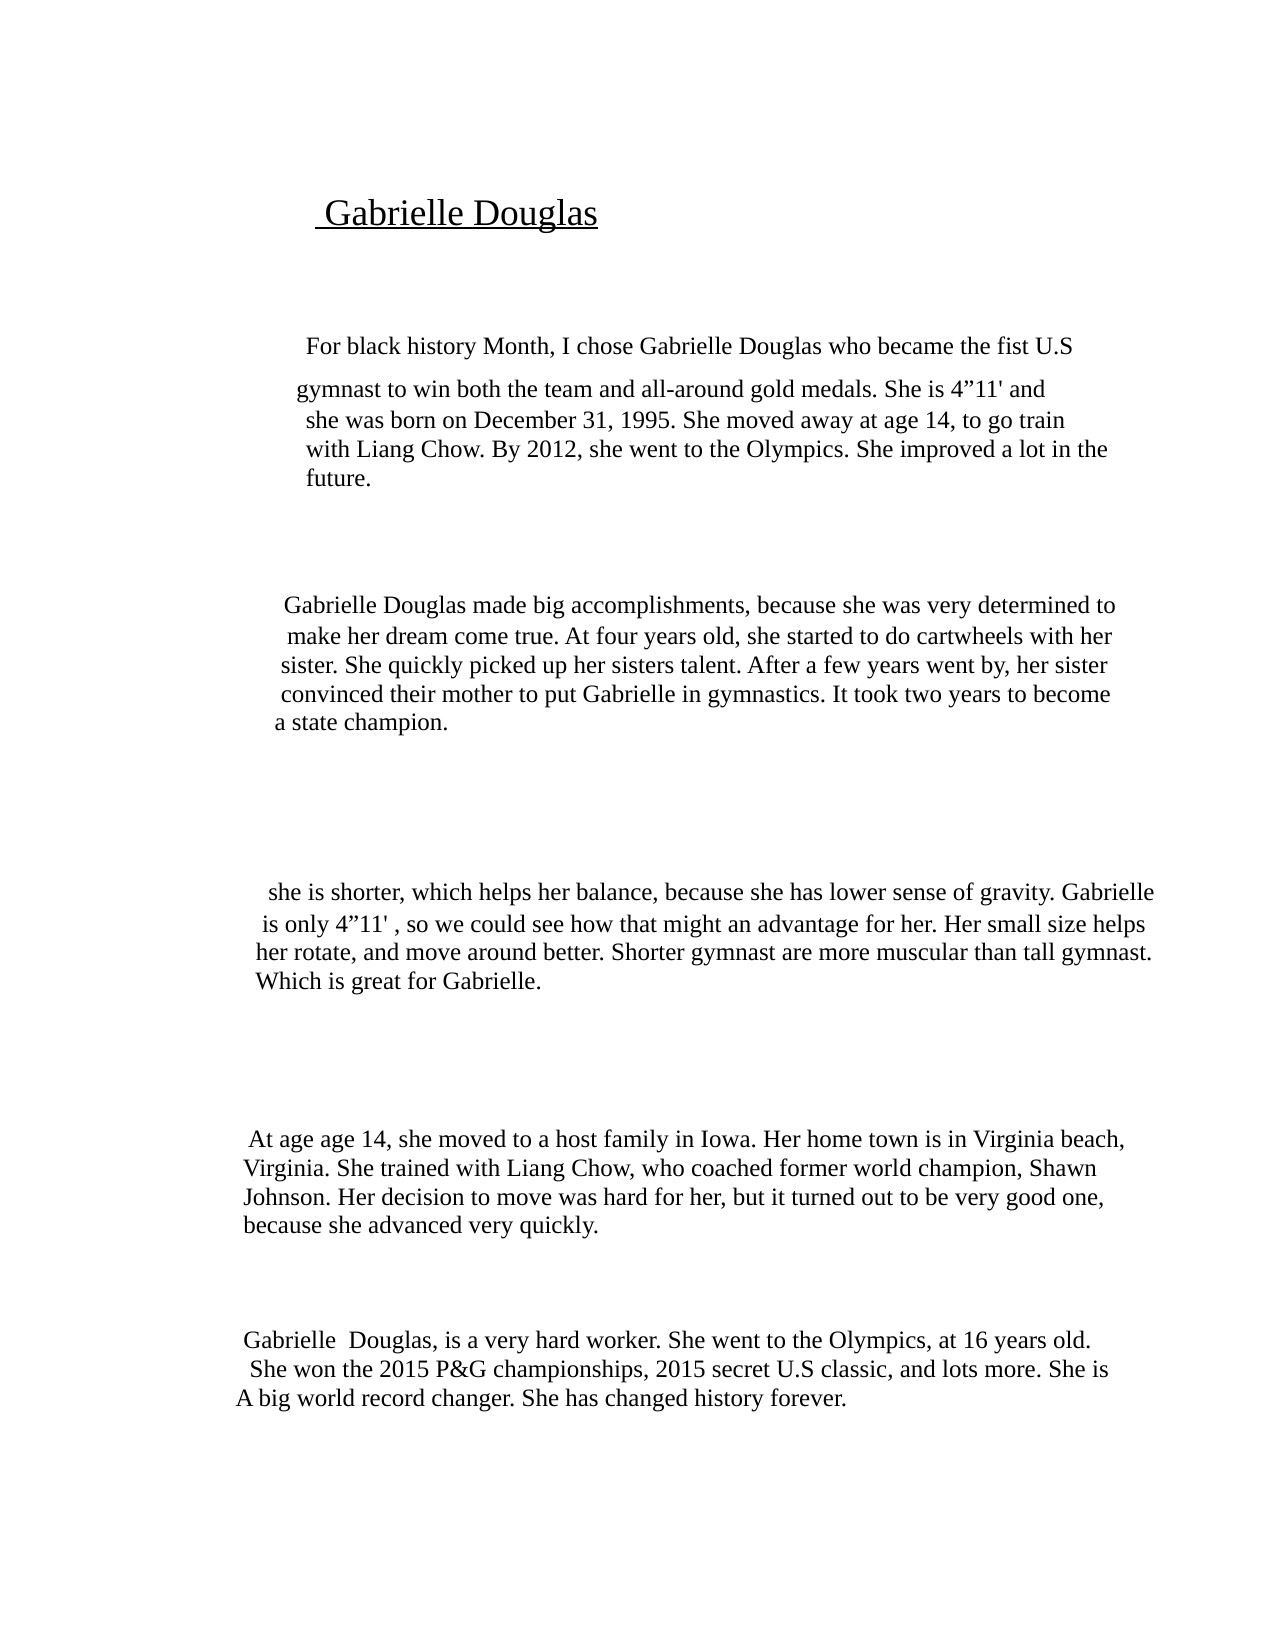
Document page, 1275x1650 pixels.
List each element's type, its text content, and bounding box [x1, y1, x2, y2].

text She won the 2015 P&G championships, 2015 secret U.S classic, and lots more. She is [118, 1354, 1157, 1383]
text At age age 14, she moved to a host family in Iowa. Her home town is in Virginia beach, [118, 1124, 1157, 1153]
text her rotate, and move around better. Shorter gymnast are more muscular than tall gymnast. [118, 937, 1157, 966]
text A big world record changer. She has changed history forever. [118, 1383, 1157, 1412]
text gymnast to win both the team and all-around gold medals. She is 4”11' and [118, 362, 1157, 406]
text Virginia. She trained with Liang Chow, who coached former world champion, Shawn [118, 1153, 1157, 1182]
text future. [118, 463, 1157, 492]
text Gabrielle Douglas made big accomplishments, because she was very determined to [118, 578, 1157, 621]
text Johnson. Her decision to move was hard for her, but it turned out to be very good one, [118, 1182, 1157, 1211]
text sister. She quickly picked up her sisters talent. After a few years went by, her sister [118, 650, 1157, 679]
text a state champion. [118, 707, 1157, 736]
text because she advanced very quickly. [118, 1211, 1157, 1239]
text she was born on December 31, 1995. She moved away at age 14, to go train [118, 406, 1157, 434]
text she is shorter, which helps her balance, because she has lower sense of gravity. Gabrielle [118, 866, 1157, 909]
text Which is great for Gabrielle. [118, 966, 1157, 995]
text convinced their mother to put Gabrielle in gymnastics. It took two years to become [118, 679, 1157, 707]
text Gabrielle Douglas, is a very hard worker. She went to the Olympics, at 16 years old. [118, 1326, 1157, 1354]
text with Liang Chow. By 2012, she went to the Olympics. She improved a lot in the [118, 434, 1157, 463]
text make her dream come true. At four years old, she started to do cartwheels with her [118, 621, 1157, 650]
text is only 4”11' , so we could see how that might an advantage for her. Her small size helps [118, 909, 1157, 937]
text For black history Month, I chose Gabrielle Douglas who became the fist U.S [118, 319, 1157, 362]
text Gabrielle Douglas [118, 190, 1157, 233]
